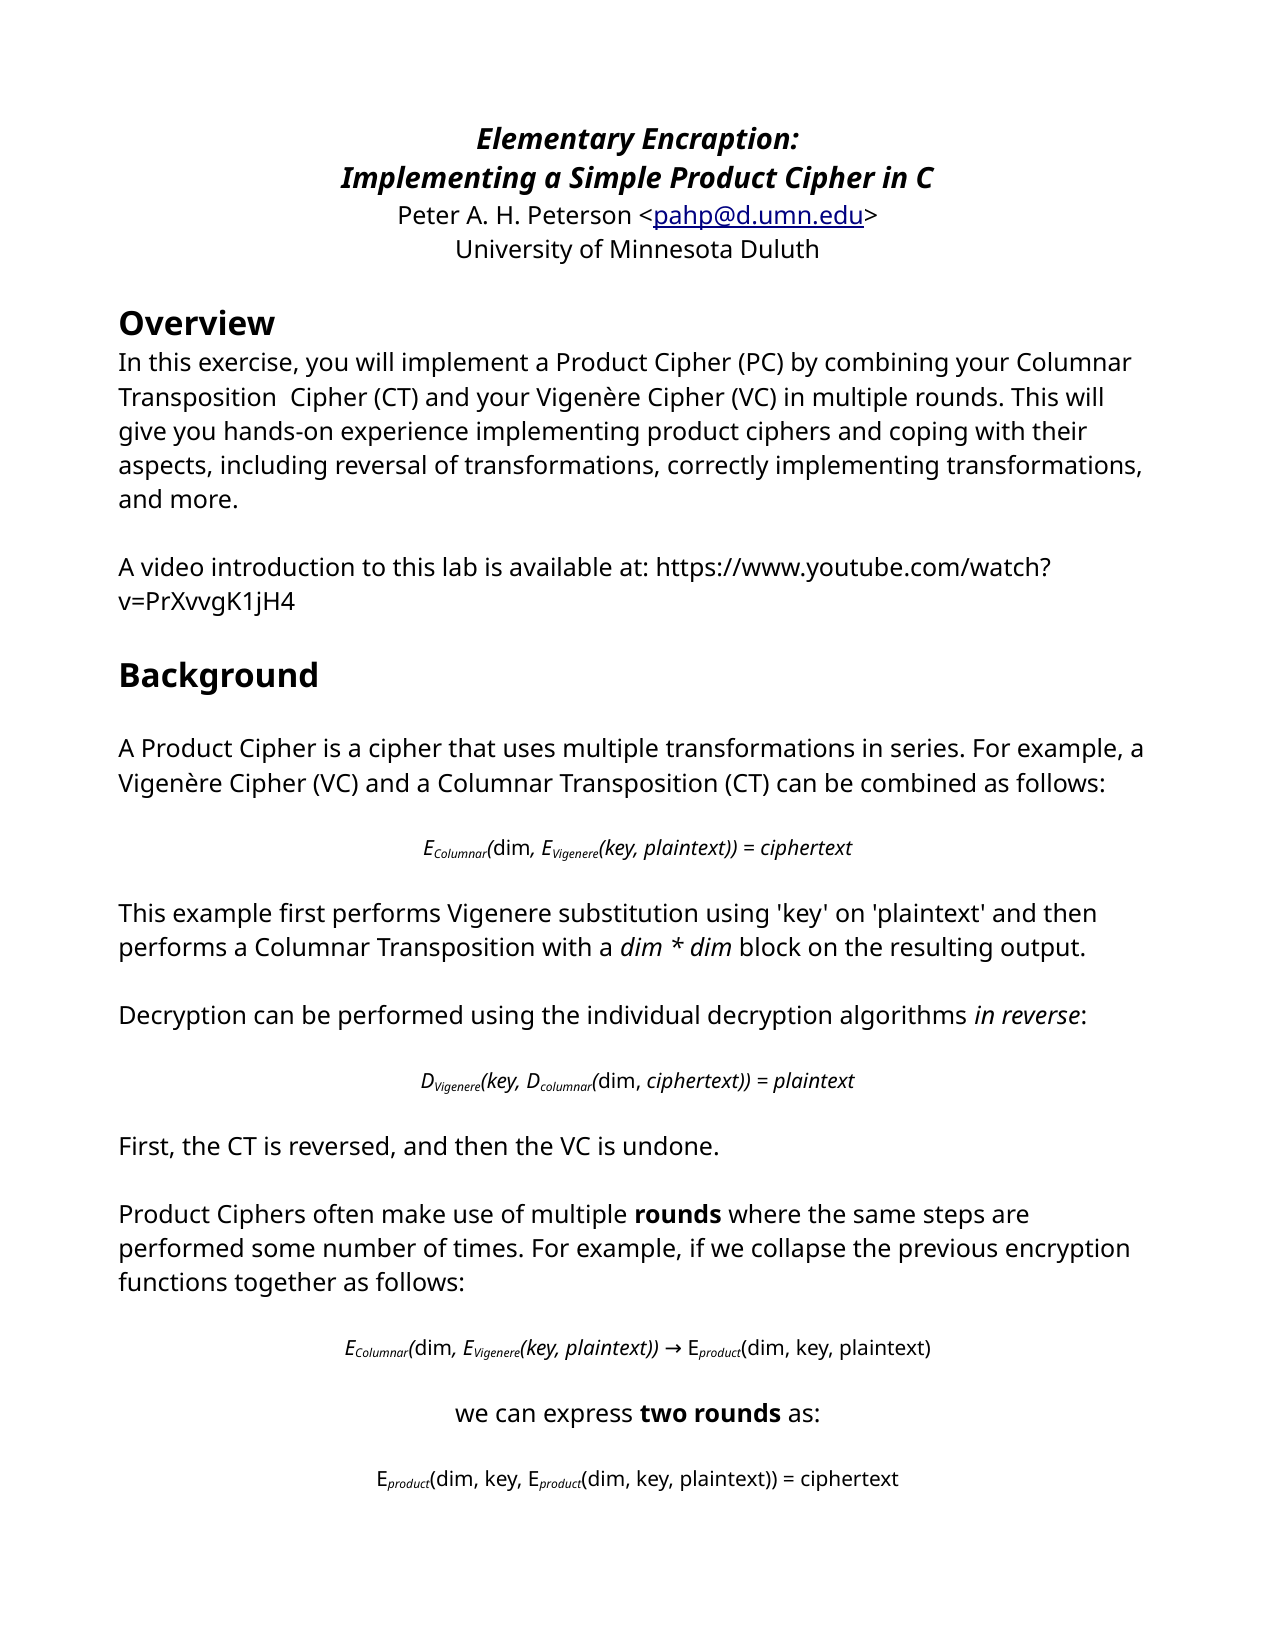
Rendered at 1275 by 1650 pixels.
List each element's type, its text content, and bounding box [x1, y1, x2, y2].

text Decryption can be performed using the individual decryption algorithms in reverse: [118, 998, 1157, 1032]
text Overview [118, 300, 1157, 345]
text University of Minnesota Duluth [118, 232, 1157, 266]
text DVigenere(key, Dcolumnar(dim, ciphertext)) = plaintext [118, 1066, 1157, 1094]
text EColumnar(dim, EVigenere(key, plaintext)) = ciphertext [118, 833, 1157, 862]
text First, the CT is reversed, and then the VC is undone. [118, 1129, 1157, 1163]
text Product Ciphers often make use of multiple rounds where the same steps are performed some number of times. For example, if we collapse the previous encryption functions together as follows: [118, 1197, 1157, 1299]
text EColumnar(dim, EVigenere(key, plaintext)) → Eproduct(dim, key, plaintext) [118, 1333, 1157, 1361]
text This example first performs Vigenere substitution using 'key' on 'plaintext' and then performs a Columnar Transposition with a dim * dim block on the resulting output. [118, 896, 1157, 964]
text In this exercise, you will implement a Product Cipher (PC) by combining your Columnar Transposition Cipher (CT) and your Vigenère Cipher (VC) in multiple rounds. This will give you hands-on experience implementing product ciphers and coping with their aspects, including reversal of transformations, correctly implementing transformations, and more. [118, 345, 1157, 515]
text Elementary Encraption: [118, 118, 1157, 158]
text A Product Cipher is a cipher that uses multiple transformations in series. For example, a Vigenère Cipher (VC) and a Columnar Transposition (CT) can be combined as follows: [118, 731, 1157, 799]
text we can express two rounds as: [118, 1396, 1157, 1429]
text A video introduction to this lab is available at: https://www.youtube.com/watch?v=PrXvvgK1jH4 [118, 549, 1157, 618]
text Peter A. H. Peterson <pahp@d.umn.edu> [118, 197, 1157, 232]
text Background [118, 652, 1157, 697]
text Implementing a Simple Product Cipher in C [118, 158, 1157, 197]
text Eproduct(dim, key, Eproduct(dim, key, plaintext)) = ciphertext [118, 1464, 1157, 1492]
